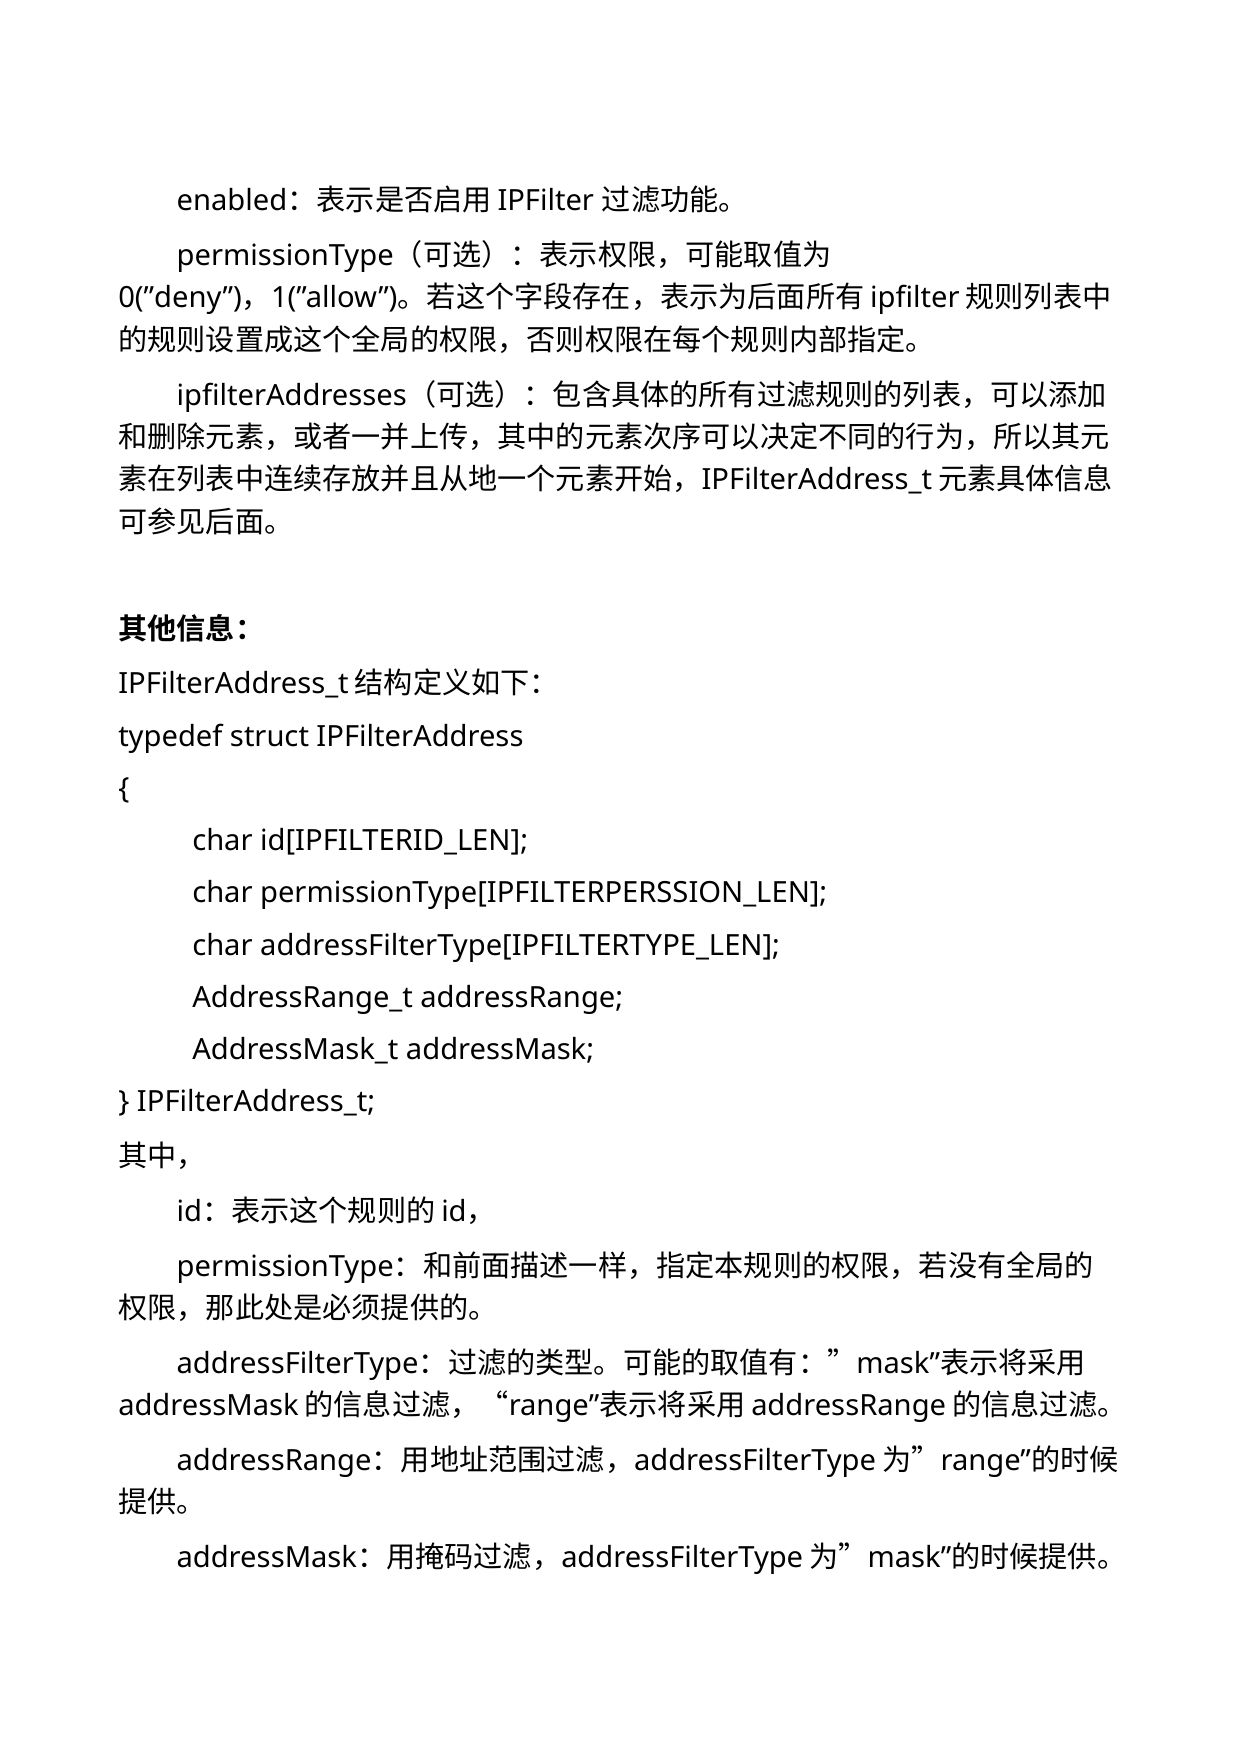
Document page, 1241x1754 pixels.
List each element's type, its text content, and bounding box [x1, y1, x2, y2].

text permissionType（可选）：表示权限，可能取值为0(”deny”)，1(”allow”)。若这个字段存在，表示为后面所有ipfilter规则列表中的规则设置成这个全局的权限，否则权限在每个规则内部指定。 [118, 232, 1122, 359]
text { [118, 767, 1122, 807]
text char id[IPFILTERID_LEN]; [118, 819, 1122, 859]
text char permissionType[IPFILTERPERSSION_LEN]; [118, 872, 1122, 911]
text addressRange：用地址范围过滤，addressFilterType为”range”的时候提供。 [118, 1437, 1122, 1521]
text AddressMask_t addressMask; [118, 1028, 1122, 1068]
text id：表示这个规则的id， [118, 1187, 1122, 1230]
text } IPFilterAddress_t; [118, 1080, 1122, 1120]
text addressMask：用掩码过滤，addressFilterType为”mask”的时候提供。 [118, 1534, 1122, 1576]
text 其他信息： [118, 605, 1122, 648]
text permissionType：和前面描述一样，指定本规则的权限，若没有全局的权限，那此处是必须提供的。 [118, 1242, 1122, 1327]
text IPFilterAddress_t结构定义如下： [118, 660, 1122, 702]
text char addressFilterType[IPFILTERTYPE_LEN]; [118, 924, 1122, 963]
text ipfilterAddresses（可选）：包含具体的所有过滤规则的列表，可以添加和删除元素，或者一并上传，其中的元素次序可以决定不同的行为，所以其元素在列表中连续存放并且从地一个元素开始，IPFilterAddress_t元素具体信息可参见后面。 [118, 371, 1122, 541]
text typedef struct IPFilterAddress [118, 715, 1122, 755]
text enabled：表示是否启用IPFilter 过滤功能。 [118, 177, 1122, 219]
text 其中， [118, 1132, 1122, 1175]
text addressFilterType：过滤的类型。可能的取值有：”mask”表示将采用addressMask的信息过滤，“range”表示将采用addressRange的信息过滤。 [118, 1339, 1122, 1424]
text AddressRange_t addressRange; [118, 976, 1122, 1016]
